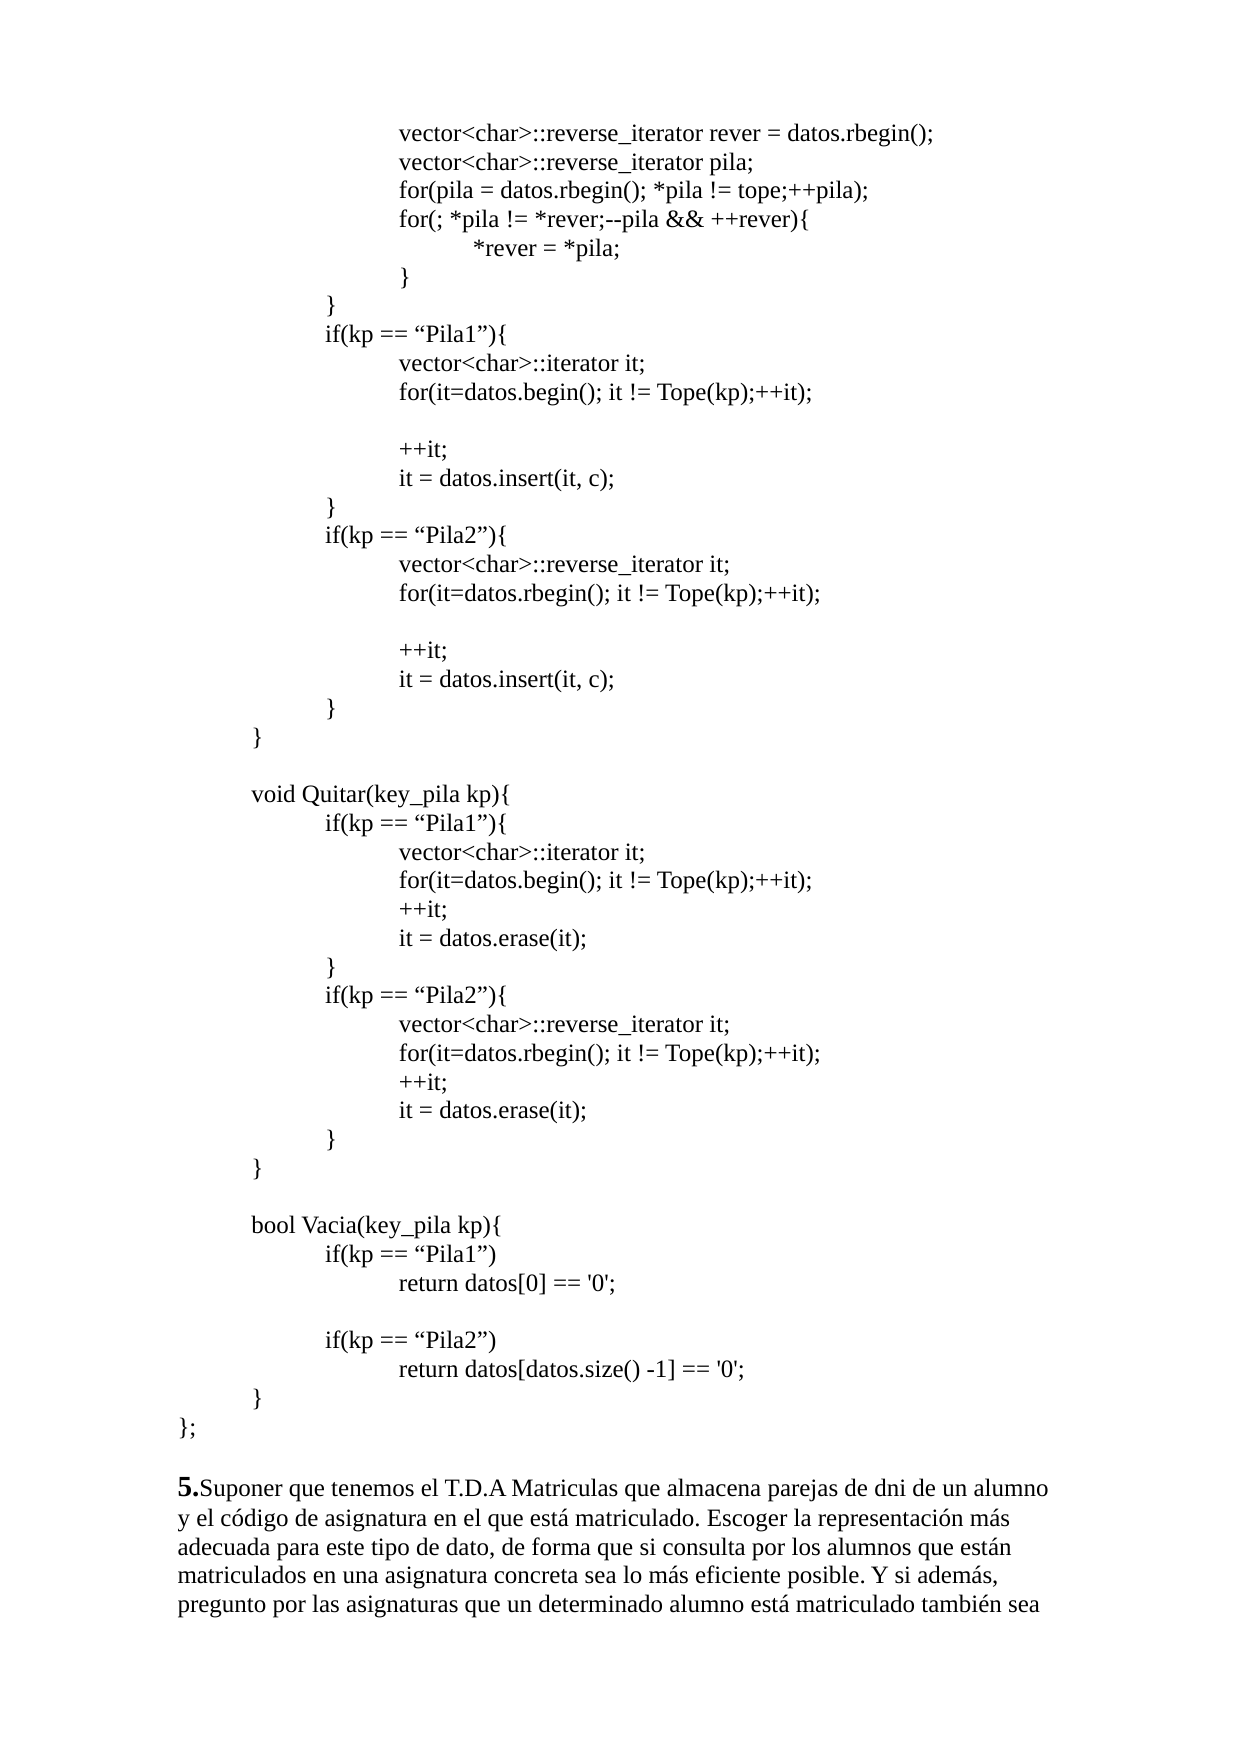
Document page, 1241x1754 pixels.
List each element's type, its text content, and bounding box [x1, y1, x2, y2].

text } [177, 1124, 1063, 1153]
text for(it=datos.rbegin(); it != Tope(kp);++it); [177, 578, 1063, 607]
text it = datos.erase(it); [177, 1096, 1063, 1124]
text vector<char>::iterator it; [177, 348, 1063, 377]
text vector<char>::reverse_iterator pila; [177, 147, 1063, 176]
text it = datos.insert(it, c); [177, 664, 1063, 693]
text vector<char>::reverse_iterator rever = datos.rbegin(); [177, 118, 1063, 147]
text return datos[datos.size() -1] == '0'; [177, 1354, 1063, 1383]
text ++it; [177, 636, 1063, 664]
text for(it=datos.rbegin(); it != Tope(kp);++it); [177, 1038, 1063, 1067]
text ++it; [177, 1067, 1063, 1096]
text } [177, 1383, 1063, 1412]
text if(kp == “Pila2”) [177, 1326, 1063, 1354]
text vector<char>::reverse_iterator it; [177, 1009, 1063, 1038]
text if(kp == “Pila1”){ [177, 808, 1063, 837]
text it = datos.erase(it); [177, 923, 1063, 952]
text it = datos.insert(it, c); [177, 463, 1063, 492]
text if(kp == “Pila1”) [177, 1239, 1063, 1268]
text for(pila = datos.rbegin(); *pila != tope;++pila); [177, 176, 1063, 204]
text if(kp == “Pila1”){ [177, 319, 1063, 348]
text if(kp == “Pila2”){ [177, 521, 1063, 549]
text 5.Suponer que tenemos el T.D.A Matriculas que almacena parejas de dni de un alumno y el código de asignatura en el que está matriculado. Escoger la representación más adecuada para este tipo de dato, de forma que si consulta por los alumnos que están matriculados en una asignatura concreta sea lo más eficiente posible. Y si además, pregunto por las asignaturas que un determinado alumno está matriculado también sea [177, 1469, 1063, 1618]
text } [177, 291, 1063, 319]
text return datos[0] == '0'; [177, 1268, 1063, 1297]
text } [177, 722, 1063, 751]
text if(kp == “Pila2”){ [177, 981, 1063, 1009]
text vector<char>::reverse_iterator it; [177, 549, 1063, 578]
text *rever = *pila; [177, 233, 1063, 262]
text for(; *pila != *rever;--pila && ++rever){ [177, 204, 1063, 233]
text for(it=datos.begin(); it != Tope(kp);++it); [177, 866, 1063, 894]
text } [177, 492, 1063, 521]
text ++it; [177, 894, 1063, 923]
text } [177, 262, 1063, 291]
text bool Vacia(key_pila kp){ [177, 1211, 1063, 1239]
text }; [177, 1412, 1063, 1441]
text } [177, 693, 1063, 722]
text for(it=datos.begin(); it != Tope(kp);++it); [177, 377, 1063, 406]
text vector<char>::iterator it; [177, 837, 1063, 866]
text } [177, 1153, 1063, 1182]
text ++it; [177, 434, 1063, 463]
text } [177, 952, 1063, 981]
text void Quitar(key_pila kp){ [177, 779, 1063, 808]
